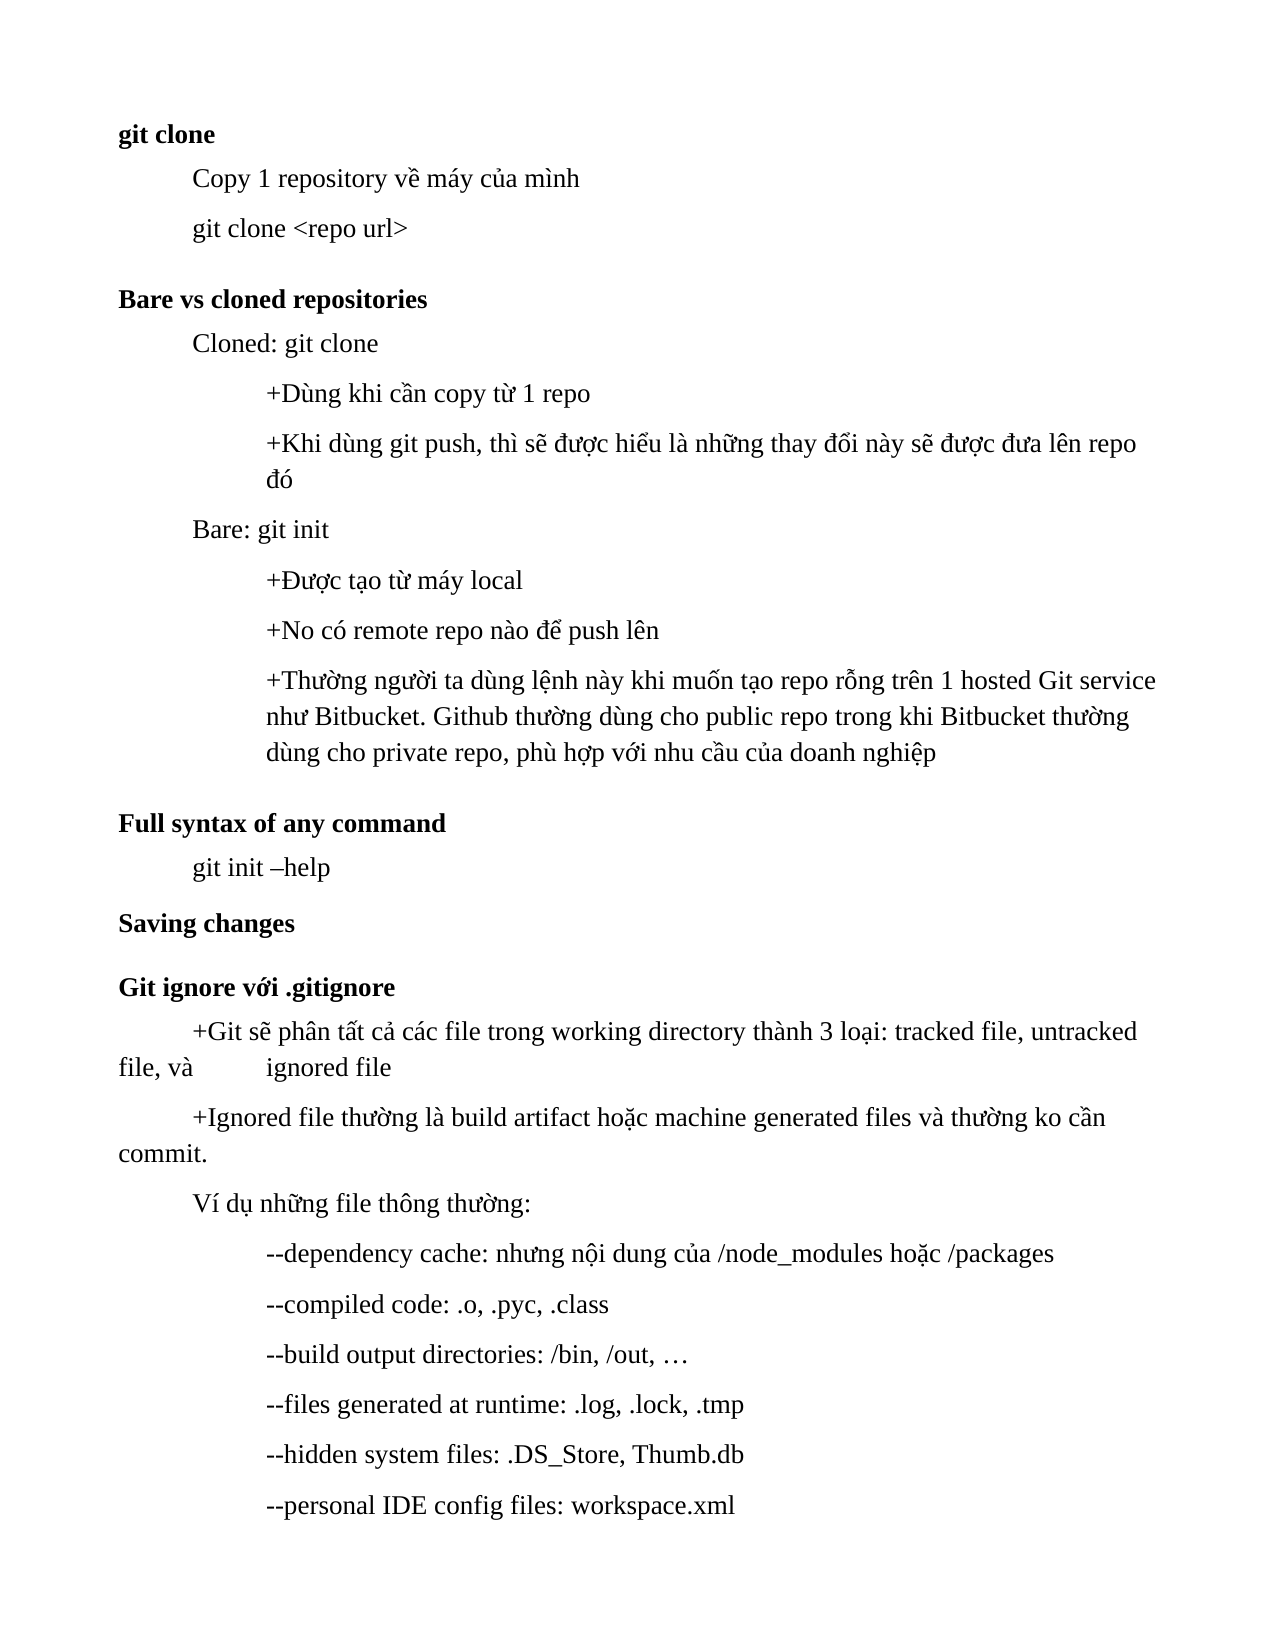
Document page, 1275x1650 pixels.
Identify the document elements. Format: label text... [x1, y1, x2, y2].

text +Dùng khi cần copy từ 1 repo [118, 377, 1157, 408]
text --compiled code: .o, .pyc, .class [118, 1288, 1157, 1319]
subtitle Saving changes [118, 907, 1157, 938]
subtitle Git ignore với .gitignore [118, 971, 1157, 1002]
text Copy 1 repository về máy của mình [118, 162, 1157, 193]
text git clone <repo url> [118, 212, 1157, 243]
text Bare: git init [118, 513, 1157, 545]
text +Khi dùng git push, thì sẽ được hiểu là những thay đổi này sẽ được đưa lên repo đó [118, 427, 1157, 494]
text Ví dụ những file thông thường: [118, 1187, 1157, 1218]
subtitle git clone [118, 118, 1157, 149]
text --build output directories: /bin, /out, … [118, 1338, 1157, 1369]
text --personal IDE config files: workspace.xml [118, 1489, 1157, 1520]
text +Được tạo từ máy local [118, 564, 1157, 595]
text git init –help [118, 851, 1157, 882]
text +Ignored file thường là build artifact hoặc machine generated files và thường ko cần commit. [118, 1101, 1157, 1168]
text --dependency cache: nhưng nội dung của /node_modules hoặc /packages [118, 1237, 1157, 1268]
subtitle Full syntax of any command [118, 807, 1157, 838]
text +Git sẽ phân tất cả các file trong working directory thành 3 loại: tracked file, untracked file, và ignored file [118, 1015, 1157, 1082]
subtitle Bare vs cloned repositories [118, 283, 1157, 314]
text +Thường người ta dùng lệnh này khi muốn tạo repo rỗng trên 1 hosted Git service như Bitbucket. Github thường dùng cho public repo trong khi Bitbucket thường dùng cho private repo, phù hợp với nhu cầu của doanh nghiệp [118, 664, 1157, 767]
text --files generated at runtime: .log, .lock, .tmp [118, 1388, 1157, 1419]
text --hidden system files: .DS_Store, Thumb.db [118, 1439, 1157, 1470]
text Cloned: git clone [118, 327, 1157, 358]
text +No có remote repo nào để push lên [118, 614, 1157, 645]
